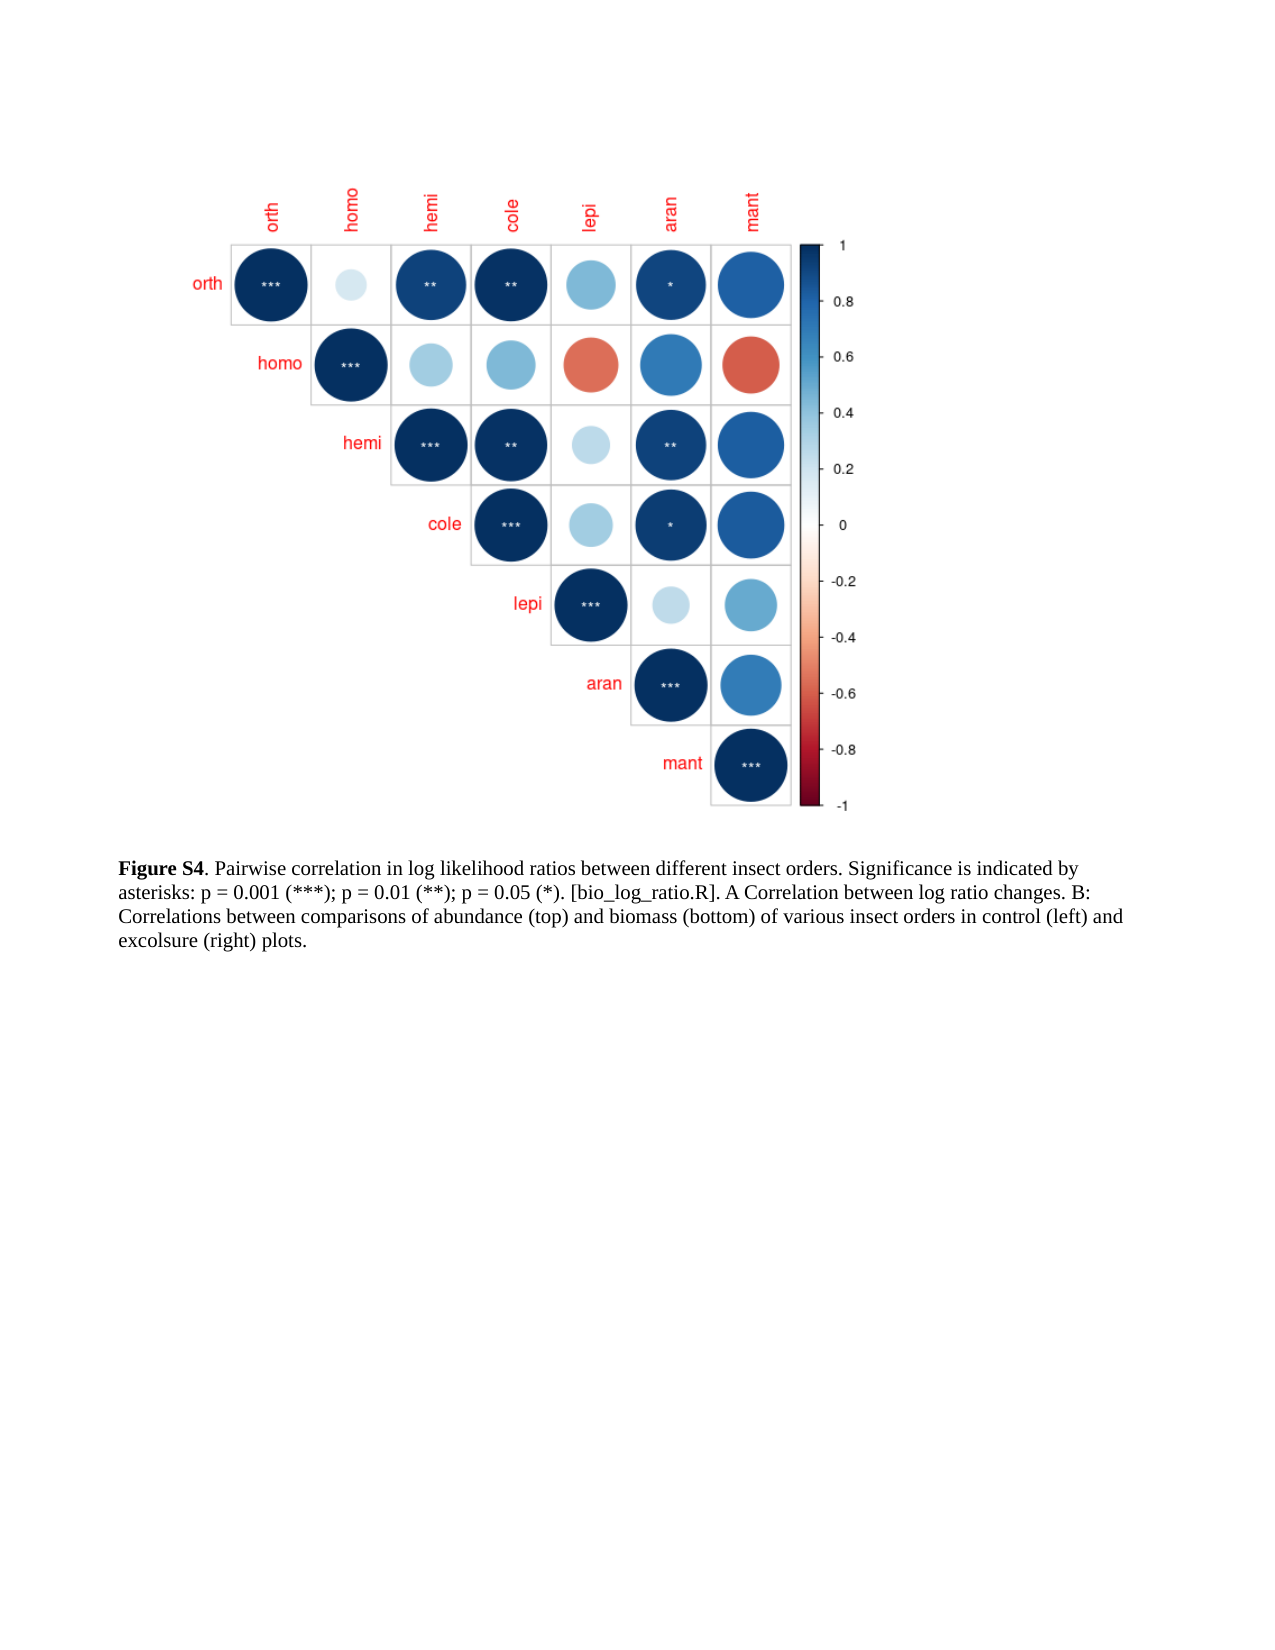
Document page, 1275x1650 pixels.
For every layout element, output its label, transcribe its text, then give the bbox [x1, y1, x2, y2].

picture [104, 120, 875, 857]
text Figure S4. Pairwise correlation in log likelihood ratios between different insect orders. Significance is indicated by asterisks: p = 0.001 (***); p = 0.01 (**); p = 0.05 (*). [bio_log_ratio.R]. A Correlation between log ratio changes. B: Correlations between comparisons of abundance (top) and biomass (bottom) of various insect orders in control (left) and excolsure (right) plots. [118, 850, 1157, 952]
